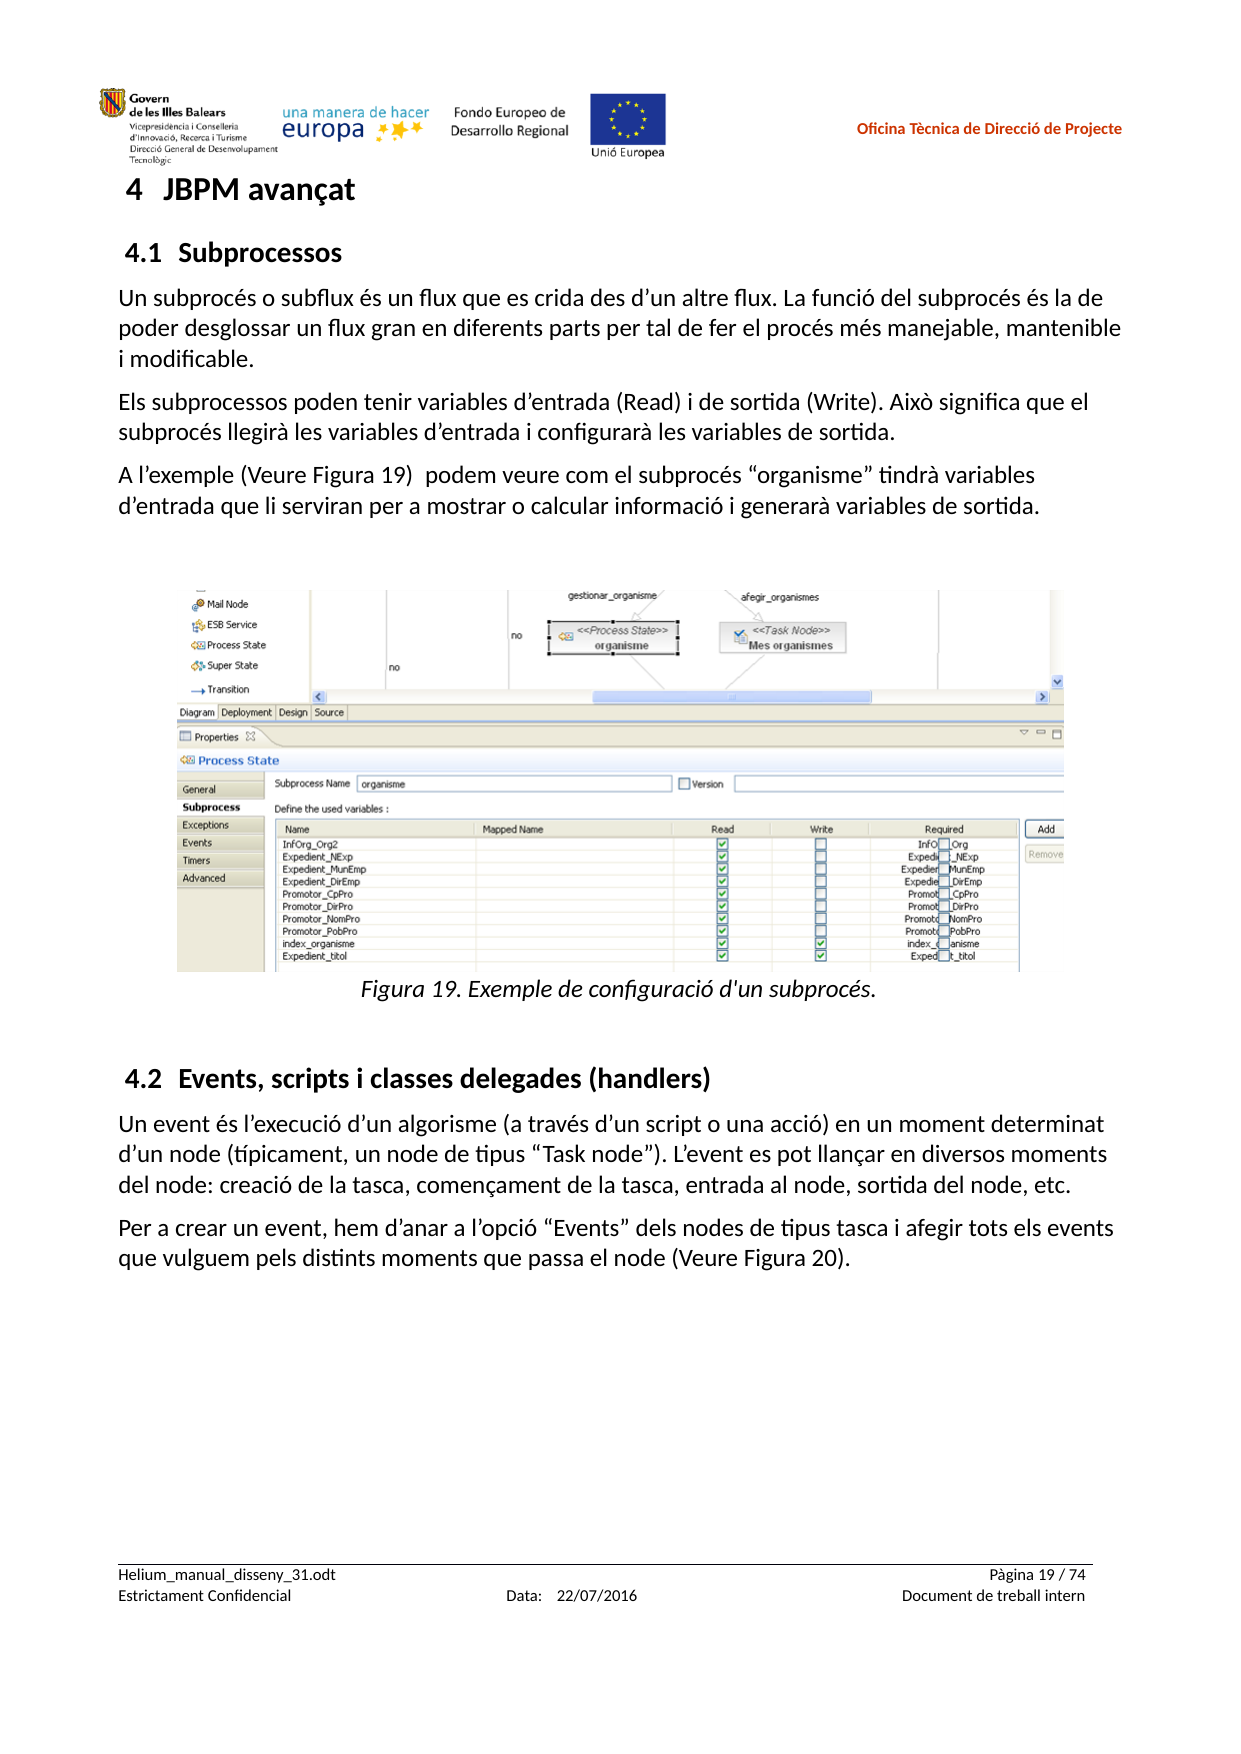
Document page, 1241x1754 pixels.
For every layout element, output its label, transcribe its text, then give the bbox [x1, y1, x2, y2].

text Figura 19. Exemple de configuració d'un subprocés. [175, 974, 1065, 1004]
text Els subprocessos poden tenir variables d’entrada (Read) i de sortida (Write). Això significa que el subprocés llegirà les variables d’entrada i configurarà les variables de sortida. [118, 386, 1122, 447]
picture [175, 588, 1065, 974]
text Un subprocés o subflux és un flux que es crida des d’un altre flux. La funció del subprocés és la de poder desglossar un flux gran en diferents parts per tal de fer el procés més manejable, mantenible i modificable. [118, 282, 1122, 373]
text Un event és l’execució d’un algorisme (a través d’un script o una acció) en un moment determinat d’un node (típicament, un node de tipus “Task node”). L’event es pot llançar en diversos moments del node: creació de la tasca, començament de la tasca, entrada al node, sortida del node, etc. [118, 1108, 1122, 1199]
subtitle JBPM avançat [118, 168, 1122, 209]
text Per a crear un event, hem d’anar a l’opció “Events” dels nodes de tipus tasca i afegir tots els events que vulguem pels distints moments que passa el node (Veure Figura 20). [118, 1212, 1122, 1273]
text A l’exemple (Veure Figura 19) podem veure com el subprocés “organisme” tindrà variables d’entrada que li serviran per a mostrar o calcular informació i generarà variables de sortida. [118, 459, 1122, 521]
subtitle Events, scripts i classes delegades (handlers) [118, 1060, 1122, 1095]
picture [99, 87, 668, 166]
subtitle Subprocessos [118, 234, 1122, 269]
